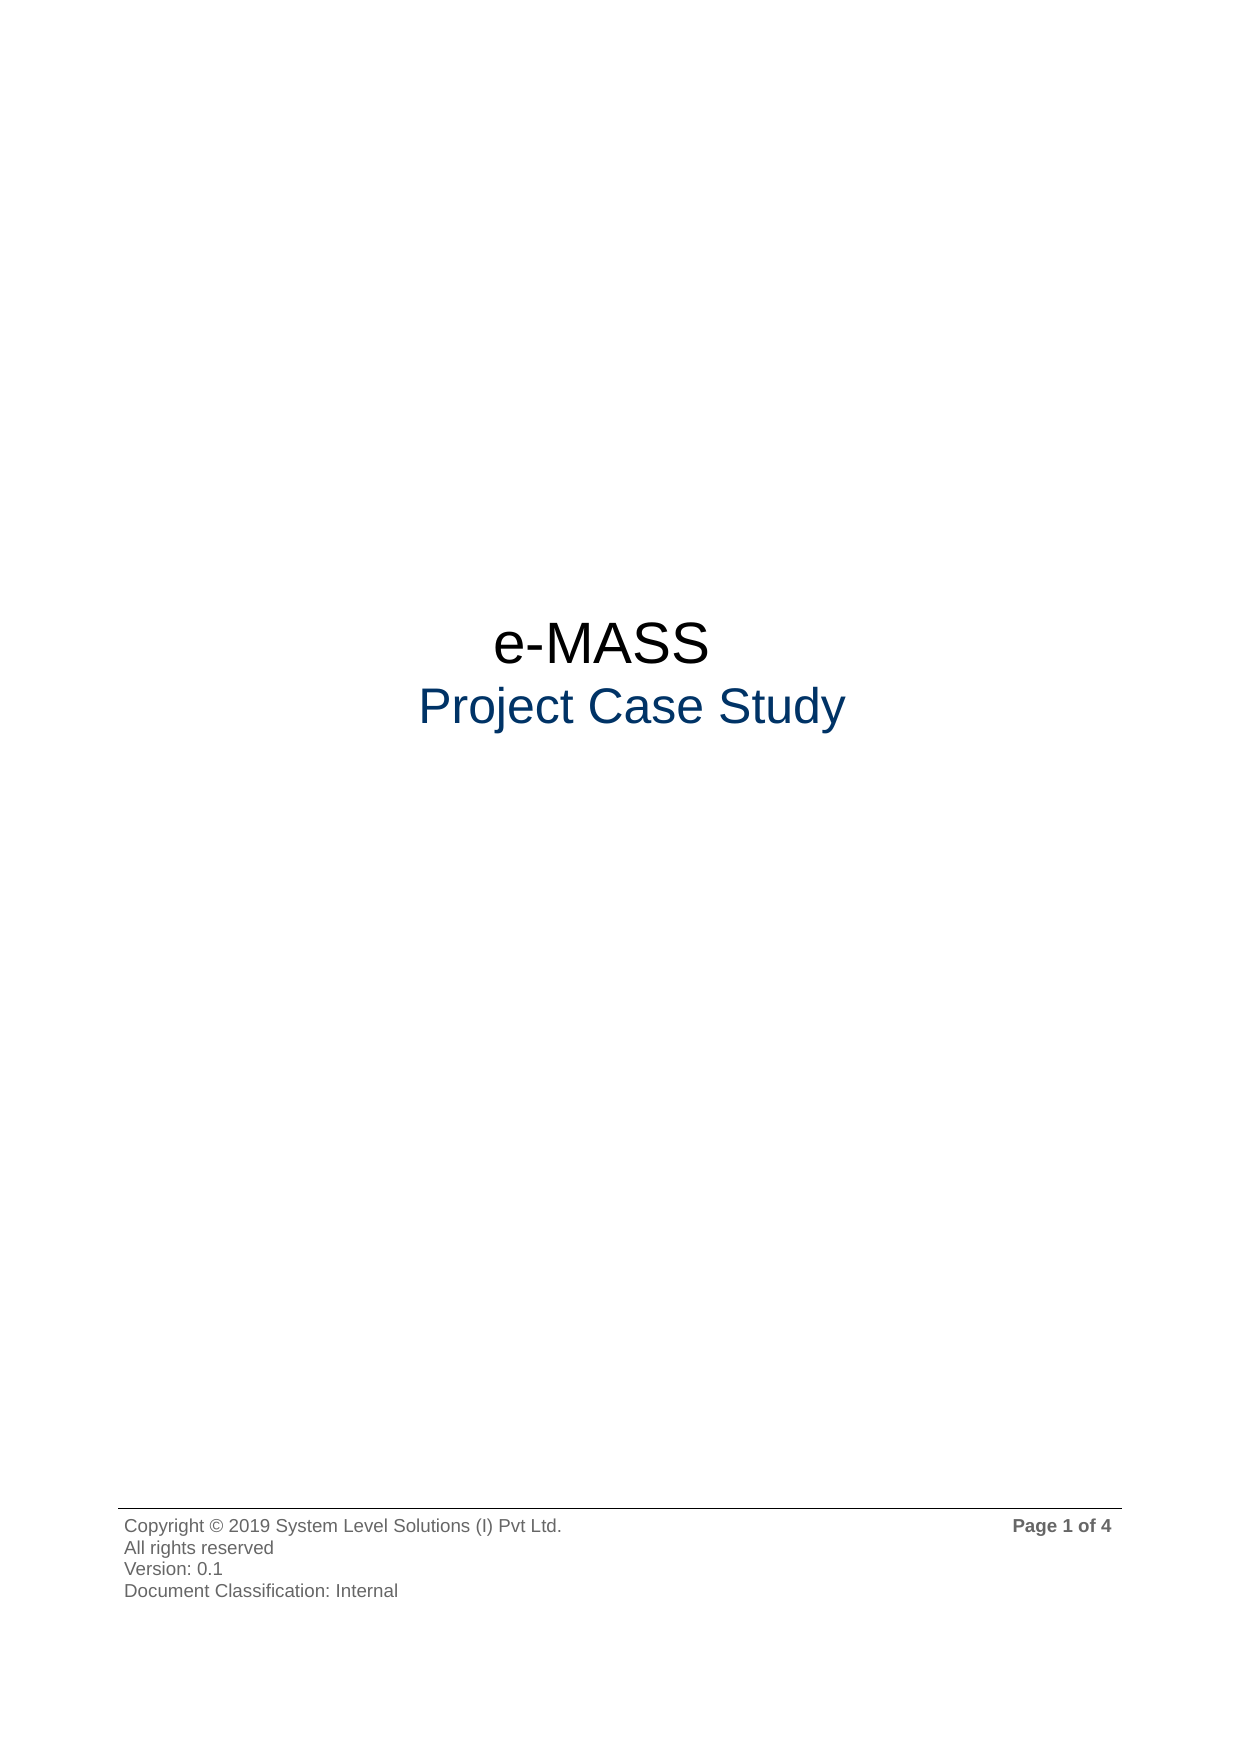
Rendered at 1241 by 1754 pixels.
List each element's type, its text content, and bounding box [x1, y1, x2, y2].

subtitle Project Case Study [118, 676, 1122, 734]
title e-MASS [118, 609, 1122, 676]
